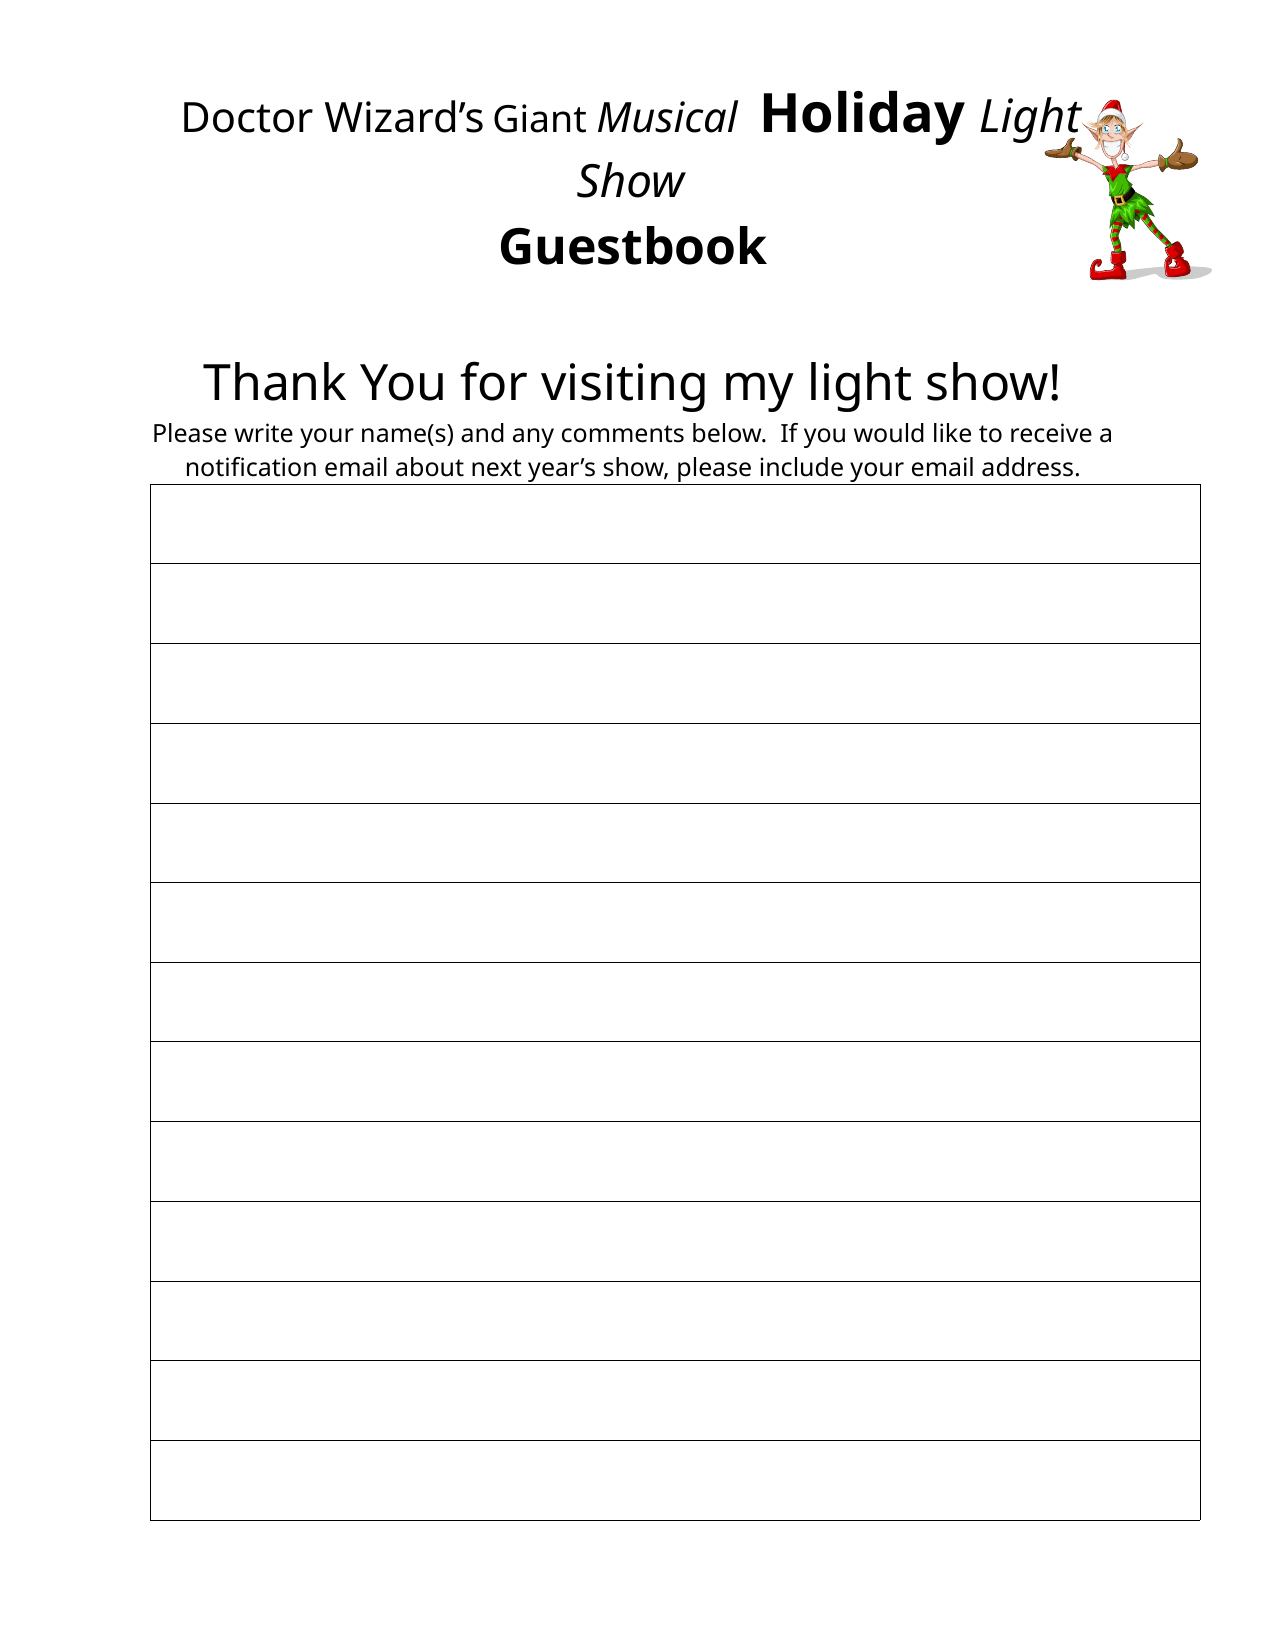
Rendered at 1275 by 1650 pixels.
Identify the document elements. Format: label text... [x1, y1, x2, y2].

text Please write your name(s) and any comments below. If you would like to receive a notification email about next year’s show, please include your email address. [150, 416, 1116, 484]
text Thank You for visiting my light show! [150, 347, 1116, 416]
table_cell [151, 1361, 1200, 1440]
table_cell [151, 1042, 1200, 1121]
table_cell [151, 804, 1200, 882]
table_cell [151, 564, 1200, 643]
table_cell [151, 644, 1200, 723]
text Doctor Wizard’s Giant Musical Holiday Light Show [150, 75, 1116, 211]
table_cell [151, 963, 1200, 1041]
text Guestbook [150, 211, 1114, 279]
table_cell [151, 1441, 1200, 1519]
table_header [151, 485, 1200, 563]
table_cell [151, 883, 1200, 962]
table_cell [151, 1122, 1200, 1201]
table_cell [151, 1282, 1200, 1360]
table_cell [151, 1202, 1200, 1281]
table_cell [151, 724, 1200, 802]
